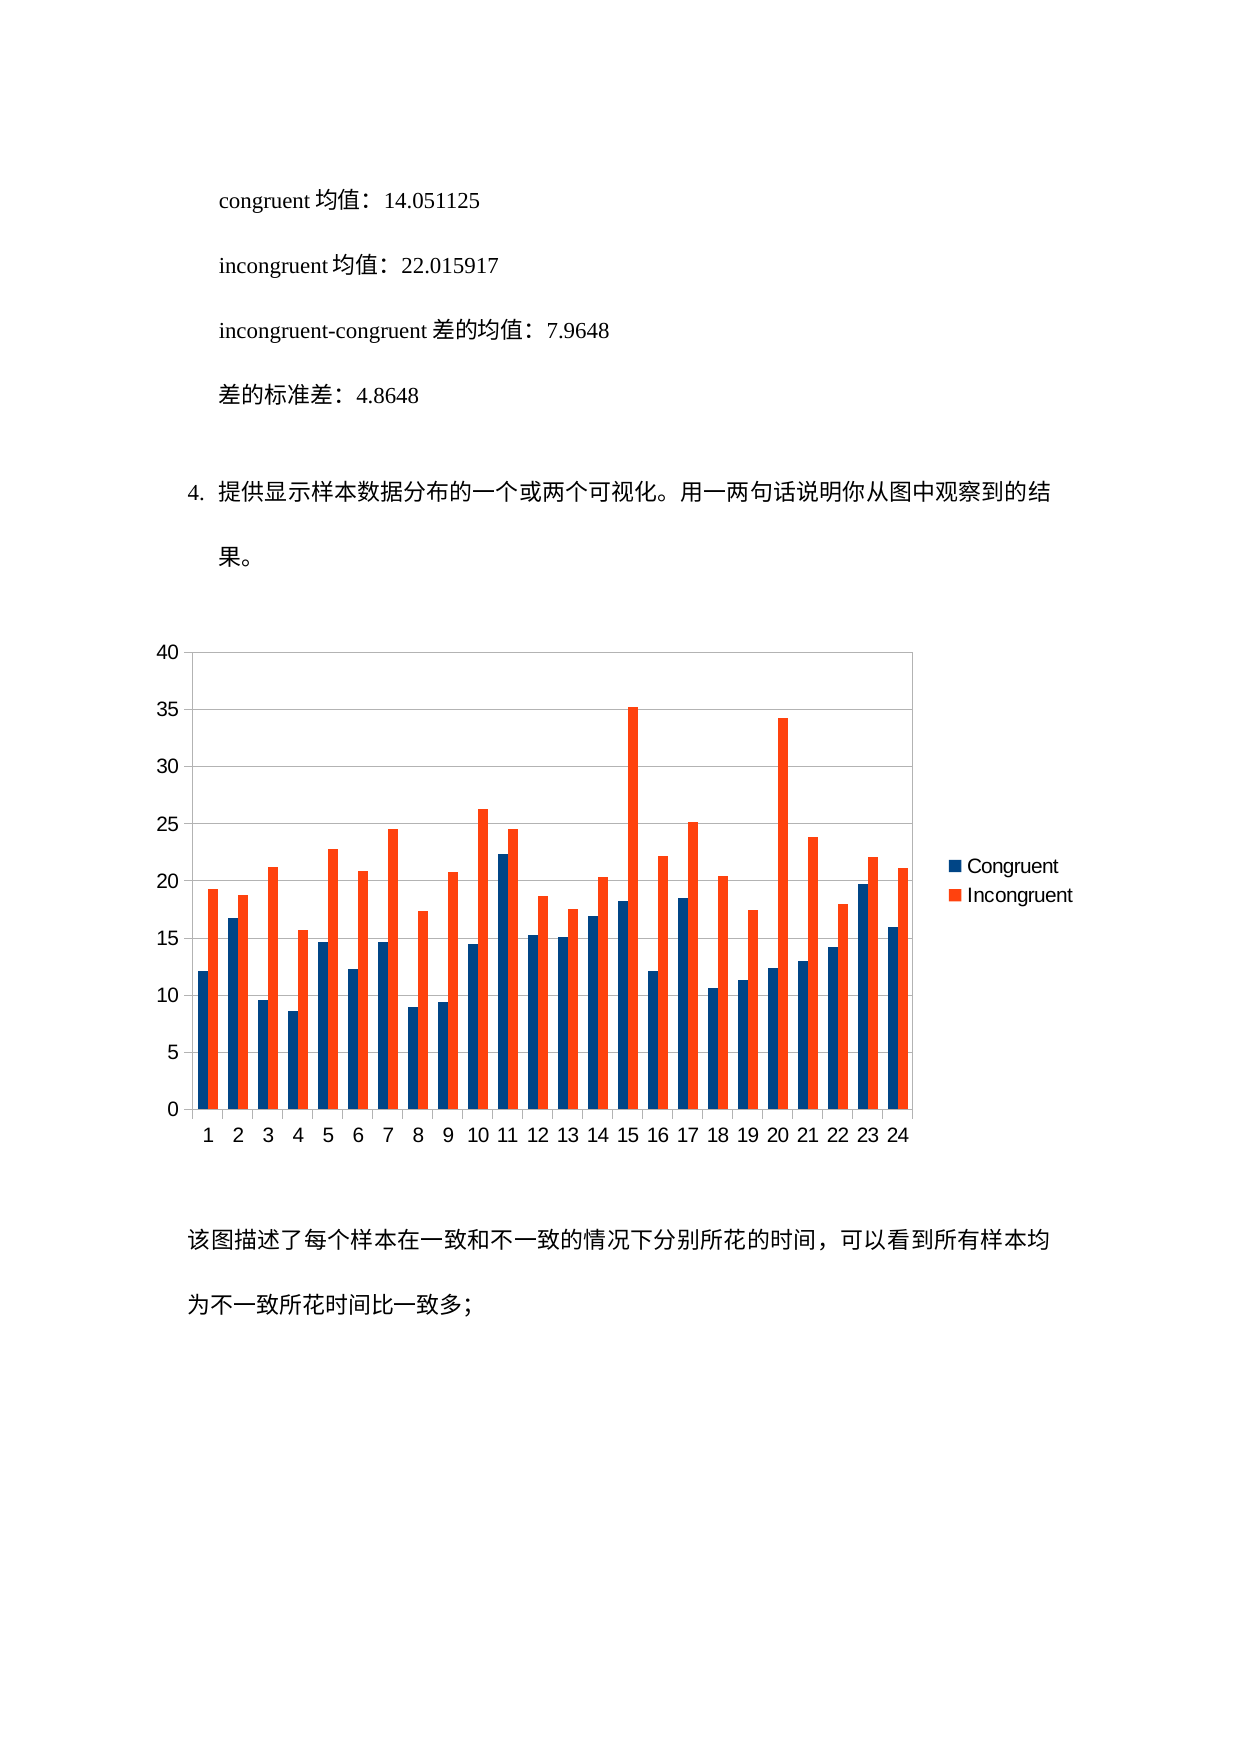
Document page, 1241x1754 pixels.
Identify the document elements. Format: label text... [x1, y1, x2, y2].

text 该图描述了每个样本在一致和不一致的情况下分别所花的时间，可以看到所有样本均为不一致所花时间比一致多； [187, 1202, 1053, 1332]
list congruent均值：14.051125 [187, 162, 1053, 227]
list 提供显示样本数据分布的一个或两个可视化。用一两句话说明你从图中观察到的结果。 [187, 454, 1053, 584]
list incongruent均值：22.015917 [187, 227, 1053, 292]
list incongruent-congruent差的均值：7.9648 [187, 292, 1053, 357]
list 差的标准差：4.8648 [187, 357, 1053, 422]
